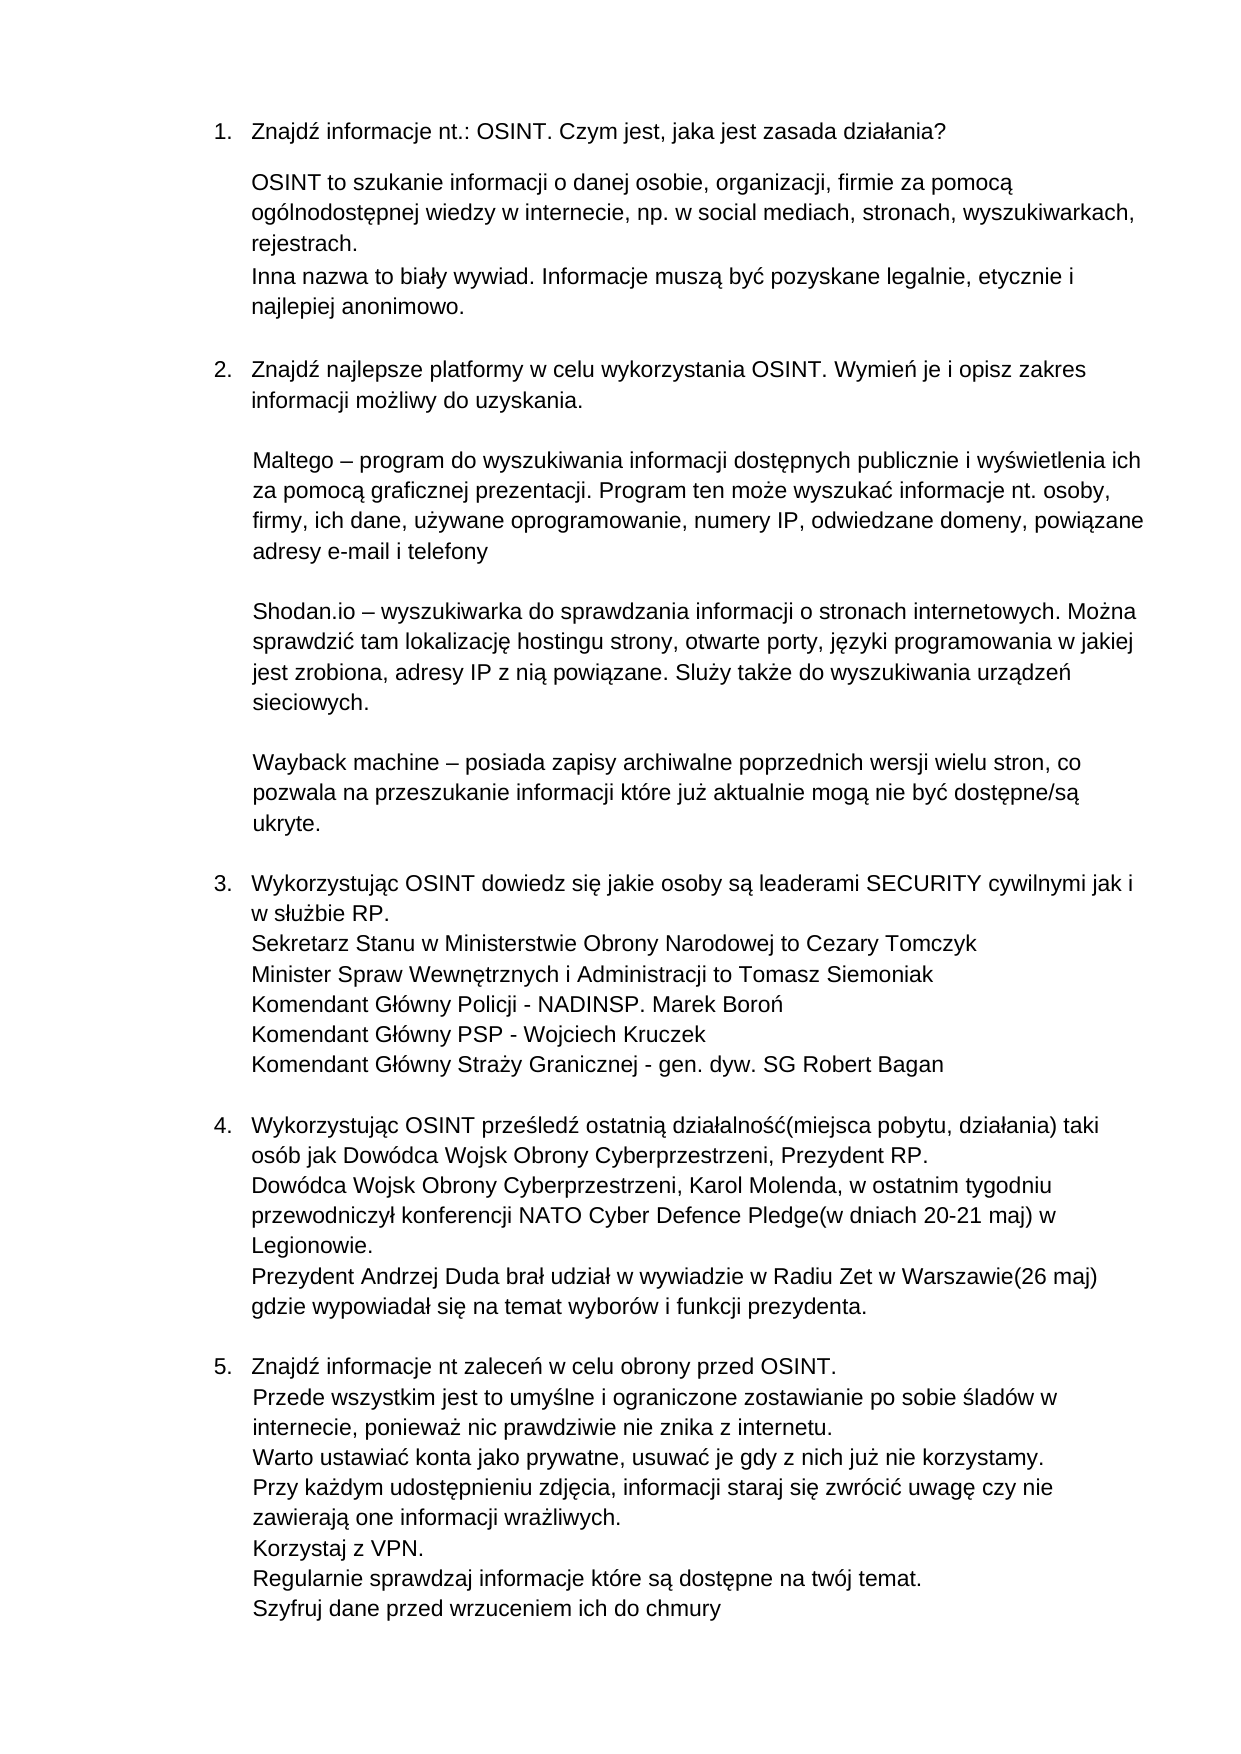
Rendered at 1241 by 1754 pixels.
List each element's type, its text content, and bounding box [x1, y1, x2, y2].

list Regularnie sprawdzaj informacje które są dostępne na twój temat. [252, 1565, 1152, 1591]
list Przede wszystkim jest to umyślne i ograniczone zostawianie po sobie śladów w internecie, ponieważ nic prawdziwie nie znika z internetu. [252, 1383, 1152, 1440]
list Komendant Główny PSP - Wojciech Kruczek [213, 1021, 1152, 1047]
text Inna nazwa to biały wywiad. Informacje muszą być pozyskane legalnie, etycznie i najlepiej anonimowo. [177, 263, 1152, 319]
list Prezydent Andrzej Duda brał udział w wywiadzie w Radiu Zet w Warszawie(26 maj) gdzie wypowiadał się na temat wyborów i funkcji prezydenta. [213, 1263, 1152, 1319]
list Znajdź informacje nt.: OSINT. Czym jest, jaka jest zasada działania? [213, 118, 1152, 144]
list Znajdź najlepsze platformy w celu wykorzystania OSINT. Wymień je i opisz zakres informacji możliwy do uzyskania. [213, 356, 1152, 413]
text OSINT to szukanie informacji o danej osobie, organizacji, firmie za pomocą ogólnodostępnej wiedzy w internecie, np. w social mediach, stronach, wyszukiwarkach, rejestrach. [177, 169, 1152, 256]
list Wykorzystując OSINT dowiedz się jakie osoby są leaderami SECURITY cywilnymi jak i w służbie RP. [213, 870, 1152, 927]
list Dowódca Wojsk Obrony Cyberprzestrzeni, Karol Molenda, w ostatnim tygodniu przewodniczył konferencji NATO Cyber Defence Pledge(w dniach 20-21 maj) w Legionowie. [213, 1172, 1152, 1259]
list Komendant Główny Straży Granicznej - gen. dyw. SG Robert Bagan [213, 1051, 1152, 1078]
list Znajdź informacje nt zaleceń w celu obrony przed OSINT. [213, 1353, 1152, 1380]
list Wayback machine – posiada zapisy archiwalne poprzednich wersji wielu stron, co pozwala na przeszukanie informacji które już aktualnie mogą nie być dostępne/są ukryte. [252, 749, 1152, 836]
list Minister Spraw Wewnętrznych i Administracji to Tomasz Siemoniak [213, 961, 1152, 987]
list Shodan.io – wyszukiwarka do sprawdzania informacji o stronach internetowych. Można sprawdzić tam lokalizację hostingu strony, otwarte porty, języki programowania w jakiej jest zrobiona, adresy IP z nią powiązane. Sluży także do wyszukiwania urządzeń sieciowych. [252, 598, 1152, 715]
list Maltego – program do wyszukiwania informacji dostępnych publicznie i wyświetlenia ich za pomocą graficznej prezentacji. Program ten może wyszukać informacje nt. osoby, firmy, ich dane, używane oprogramowanie, numery IP, odwiedzane domeny, powiązane adresy e-mail i telefony [252, 447, 1152, 564]
list Komendant Główny Policji - NADINSP. Marek Boroń [213, 991, 1152, 1017]
list Wykorzystując OSINT prześledź ostatnią działalność(miejsca pobytu, działania) taki osób jak Dowódca Wojsk Obrony Cyberprzestrzeni, Prezydent RP. [213, 1112, 1152, 1168]
list Korzystaj z VPN. [252, 1534, 1152, 1561]
list Przy każdym udostępnieniu zdjęcia, informacji staraj się zwrócić uwagę czy nie zawierają one informacji wrażliwych. [252, 1474, 1152, 1531]
list Warto ustawiać konta jako prywatne, usuwać je gdy z nich już nie korzystamy. [252, 1444, 1152, 1470]
list Szyfruj dane przed wrzuceniem ich do chmury [252, 1595, 1152, 1621]
list Sekretarz Stanu w Ministerstwie Obrony Narodowej to Cezary Tomczyk [213, 930, 1152, 957]
